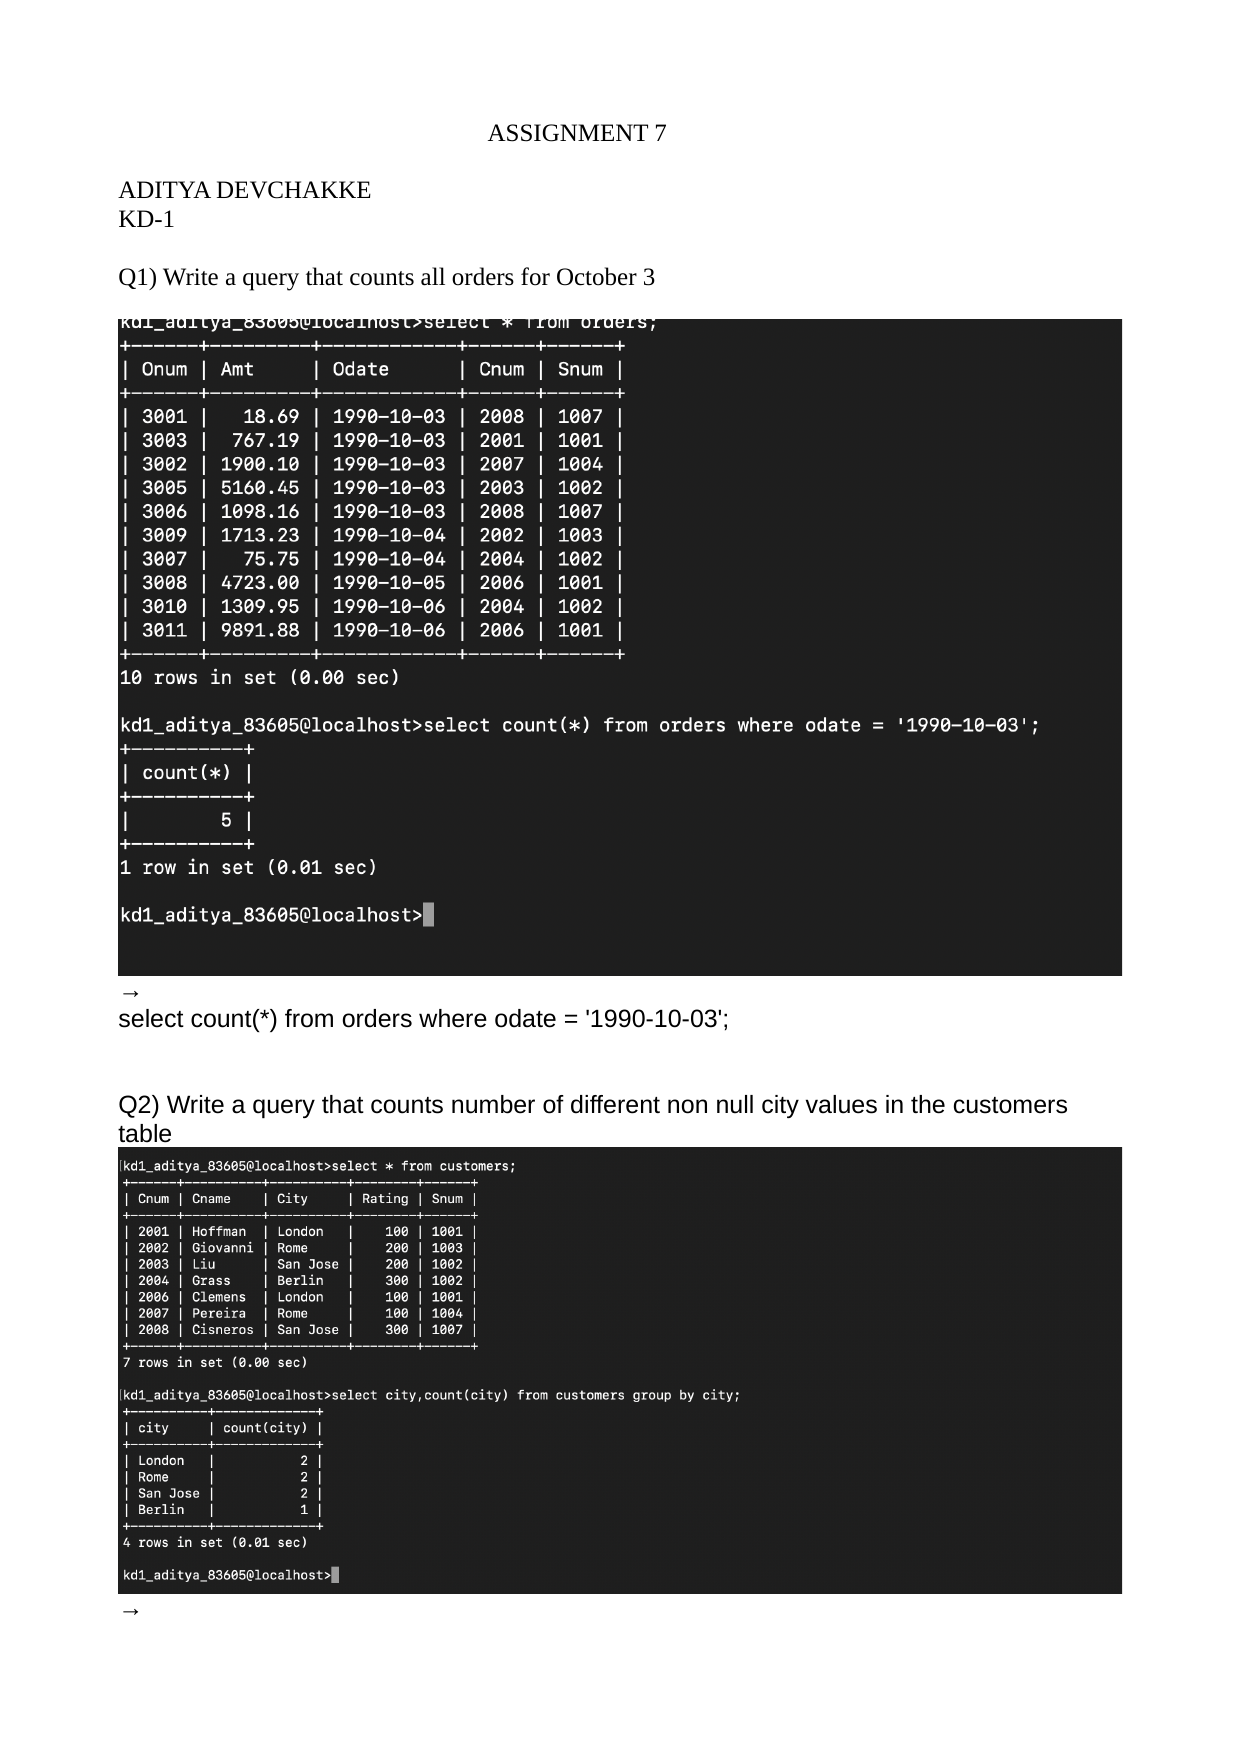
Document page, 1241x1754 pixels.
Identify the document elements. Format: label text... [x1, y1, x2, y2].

picture [118, 319, 1123, 976]
text Q2) Write a query that counts number of different non null city values in the customers table [118, 1090, 1122, 1147]
text Q1) Write a query that counts all orders for October 3 [118, 262, 1122, 291]
text ASSIGNMENT 7 [118, 118, 1122, 147]
text KD-1 [118, 204, 1122, 233]
text → [118, 1594, 1122, 1622]
text → [118, 976, 1122, 1004]
text ADITYA DEVCHAKKE [118, 176, 1122, 204]
picture [118, 1147, 1123, 1594]
text select count(*) from orders where odate = '1990-10-03'; [118, 1004, 1122, 1033]
